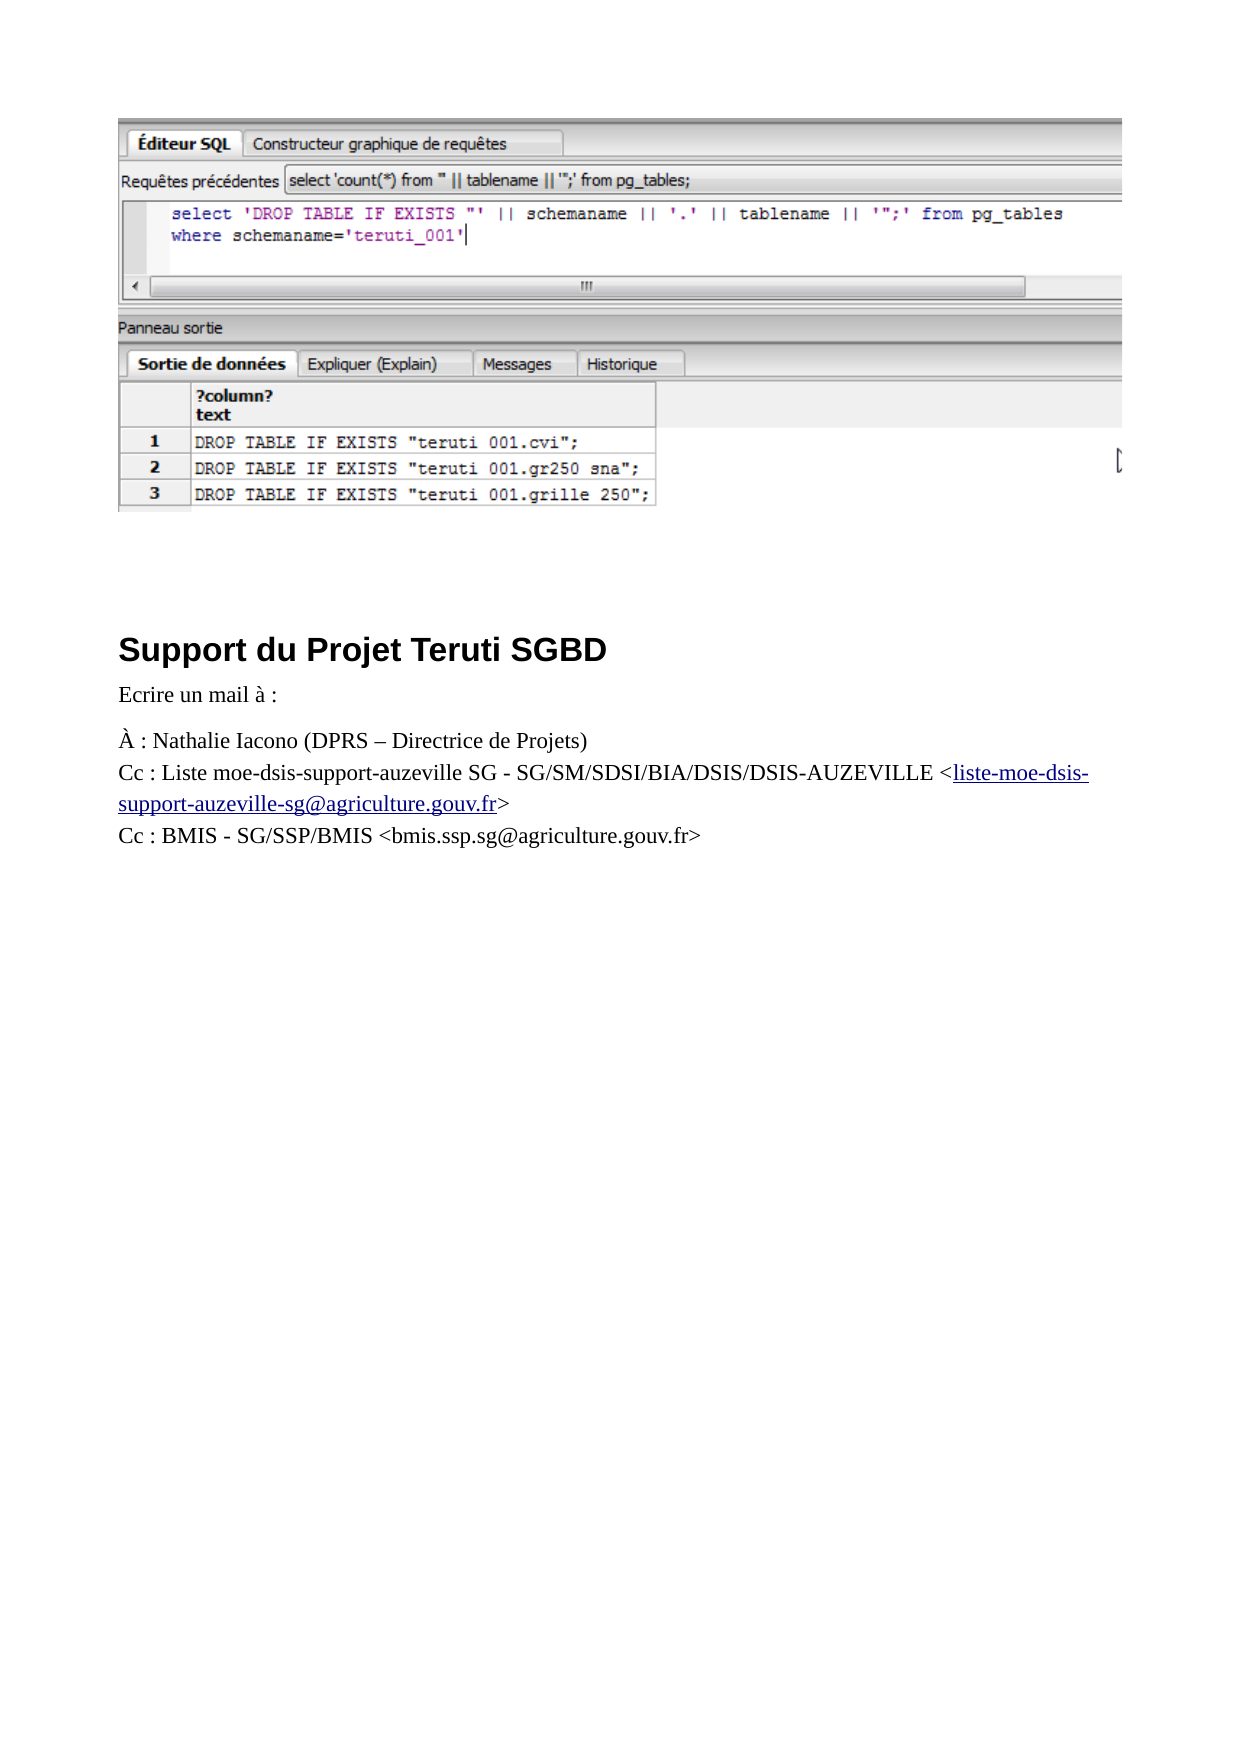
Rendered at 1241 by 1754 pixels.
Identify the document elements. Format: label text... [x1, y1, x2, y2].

text À : Nathalie Iacono (DPRS – Directrice de Projets) Cc : Liste moe-dsis-support-auzeville SG - SG/SM/SDSI/BIA/DSIS/DSIS-AUZEVILLE <liste-moe-dsis-support-auzeville-sg@agriculture.gouv.fr> Cc : BMIS - SG/SSP/BMIS <bmis.ssp.sg@agriculture.gouv.fr> [118, 727, 1122, 848]
text Ecrire un mail à : [118, 681, 1122, 707]
subtitle Support du Projet Teruti SGBD [118, 630, 1122, 668]
picture [118, 118, 1123, 512]
